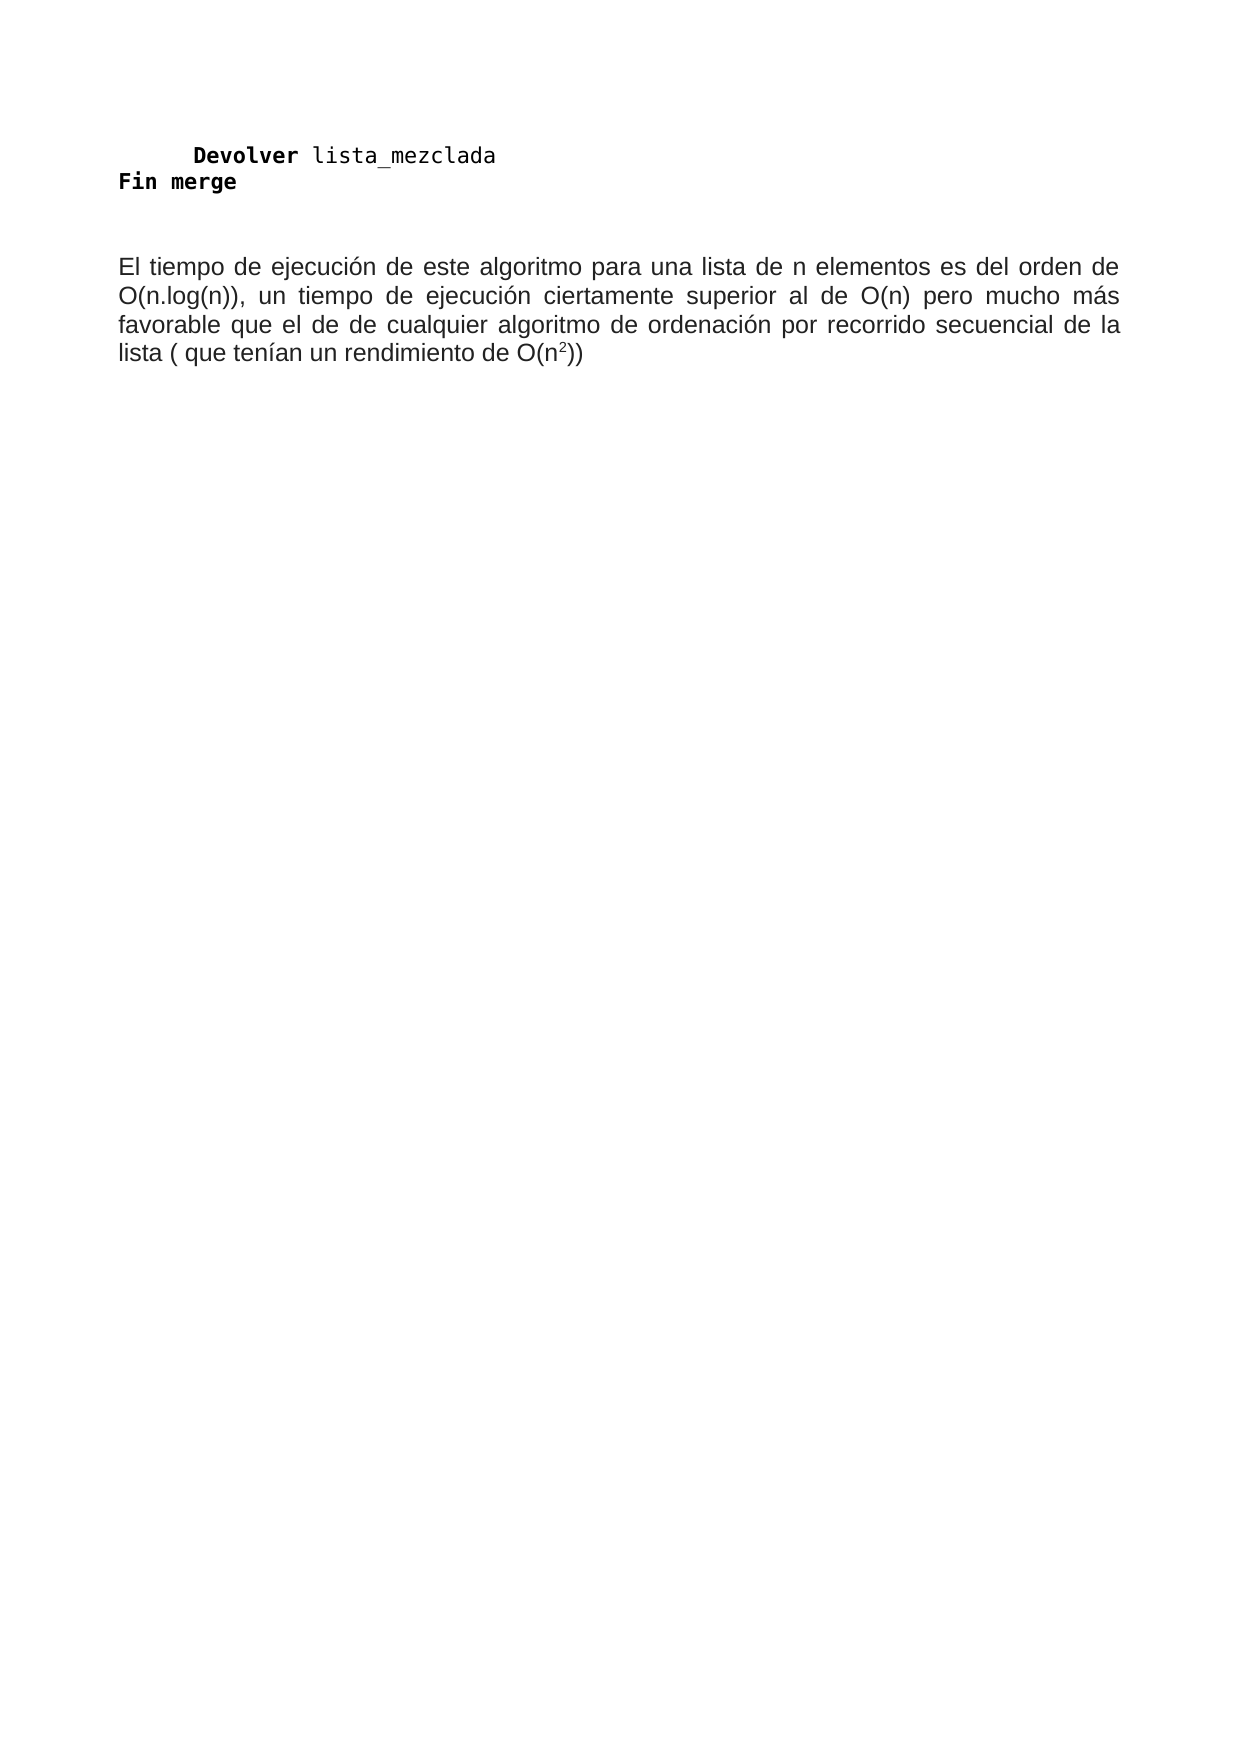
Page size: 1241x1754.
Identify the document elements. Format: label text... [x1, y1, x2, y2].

text Devolver lista_mezclada [193, 144, 1122, 169]
text Fin merge [118, 169, 1122, 195]
text El tiempo de ejecución de este algoritmo para una lista de n elementos es del orden de O(n.log(n)), un tiempo de ejecución ciertamente superior al de O(n) pero mucho más favorable que el de de cualquier algoritmo de ordenación por recorrido secuencial de la lista ( que tenían un rendimiento de O(n2)) [118, 252, 1122, 367]
